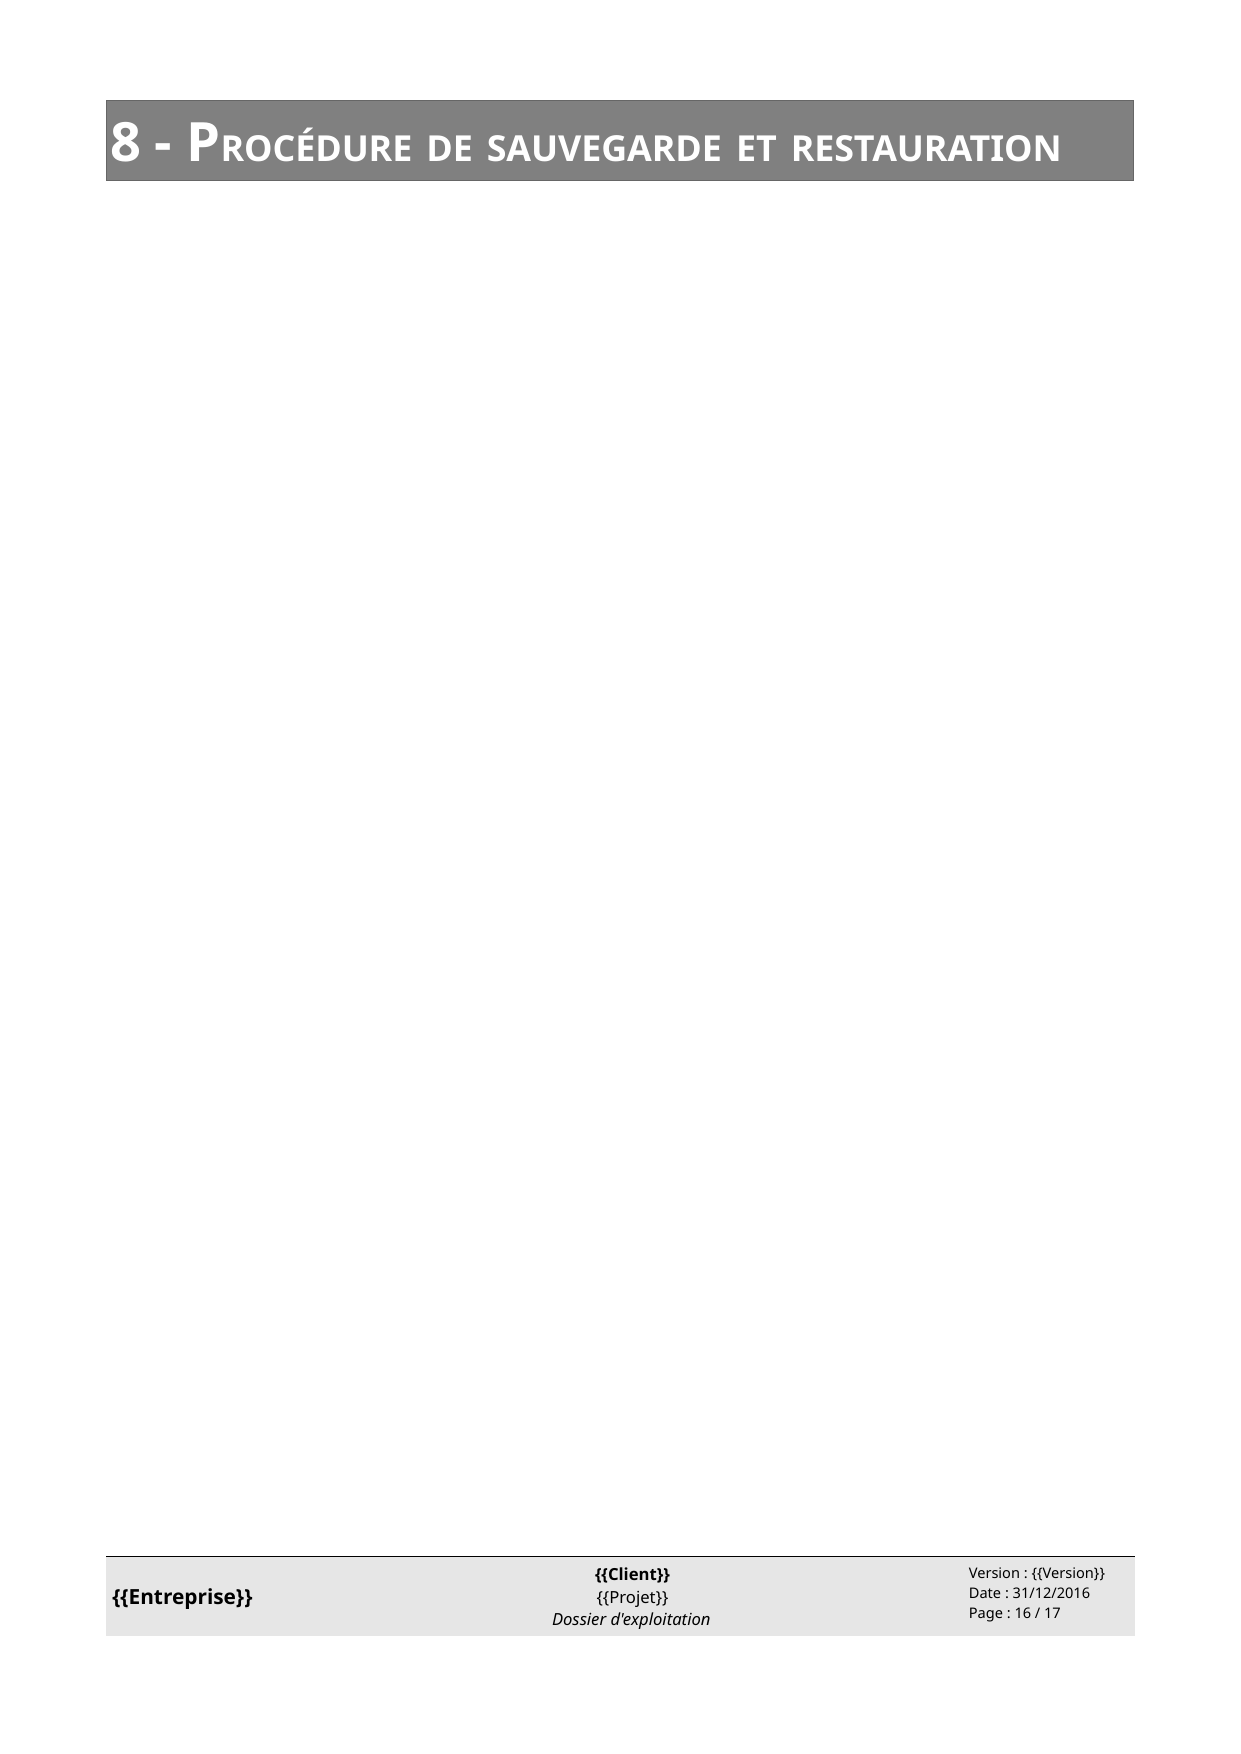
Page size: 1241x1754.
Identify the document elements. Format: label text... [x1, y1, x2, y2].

subtitle Procédure de sauvegarde et restauration [107, 101, 1133, 180]
